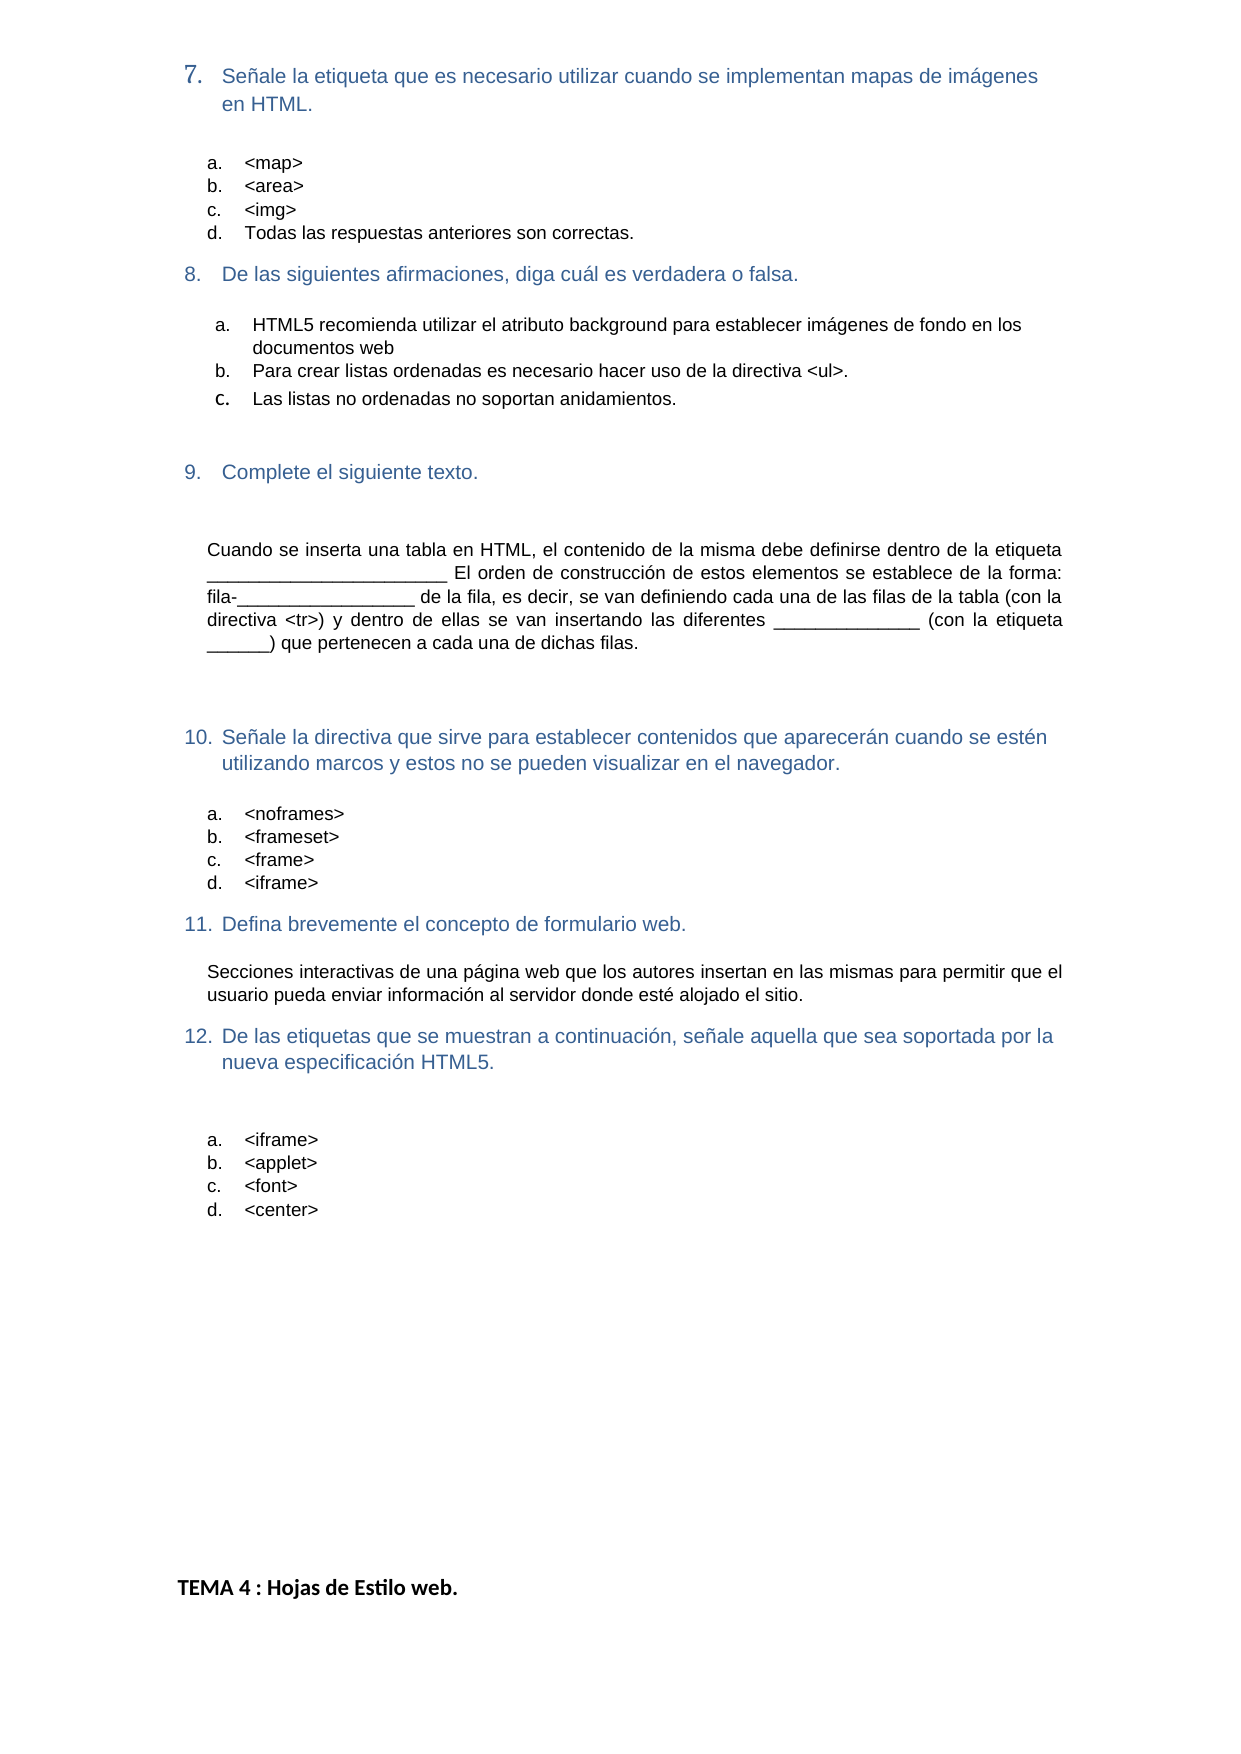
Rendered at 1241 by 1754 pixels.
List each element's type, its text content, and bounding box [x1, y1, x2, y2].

list <frame> [207, 849, 1063, 870]
list Para crear listas ordenadas es necesario hacer uso de la directiva <ul>. [215, 360, 1063, 381]
list <center> [207, 1198, 1063, 1220]
subtitle Señale la etiqueta que es necesario utilizar cuando se implementan mapas de imágenes en HTML. [184, 59, 1063, 150]
list Secciones interactivas de una página web que los autores insertan en las mismas para permitir que el usuario pueda enviar información al servidor donde esté alojado el sitio. [207, 961, 1063, 1006]
list HTML5 recomienda utilizar el atributo background para establecer imágenes de fondo en los documentos web [215, 313, 1063, 358]
subtitle De las siguientes afirmaciones, diga cuál es verdadera o falsa. [184, 262, 1063, 311]
list Todas las respuestas anteriores son correctas. [207, 222, 1063, 243]
subtitle Complete el siguiente texto. [184, 460, 1063, 484]
list <frameset> [207, 826, 1063, 847]
list <applet> [207, 1152, 1063, 1173]
list <iframe> [207, 1129, 1063, 1150]
list <noframes> [207, 802, 1063, 824]
subtitle Defina brevemente el concepto de formulario web. [184, 912, 1063, 936]
list <font> [207, 1175, 1063, 1197]
subtitle Señale la directiva que sirve para establecer contenidos que aparecerán cuando se estén utilizando marcos y estos no se pueden visualizar en el navegador. [184, 725, 1063, 800]
list <area> [207, 175, 1063, 197]
list Las listas no ordenadas no soportan anidamientos. [215, 383, 1063, 441]
subtitle De las etiquetas que se muestran a continuación, señale aquella que sea soportada por la nueva especificación HTML5. [184, 1024, 1063, 1074]
list TEMA 4 : Hojas de Estilo web. [177, 1573, 1063, 1601]
list <map> [207, 152, 1063, 174]
list Cuando se inserta una tabla en HTML, el contenido de la misma debe definirse dentro de la etiqueta _______________________ El orden de construcción de estos elementos se establece de la forma: fila-_________________ de la fila, es decir, se van definiendo cada una de las filas de la tabla (con la directiva <tr>) y dentro de ellas se van insertando las diferentes ______________ (con la etiqueta ______) que pertenecen a cada una de dichas filas. [207, 539, 1063, 653]
list <img> [207, 198, 1063, 220]
list <iframe> [207, 872, 1063, 893]
